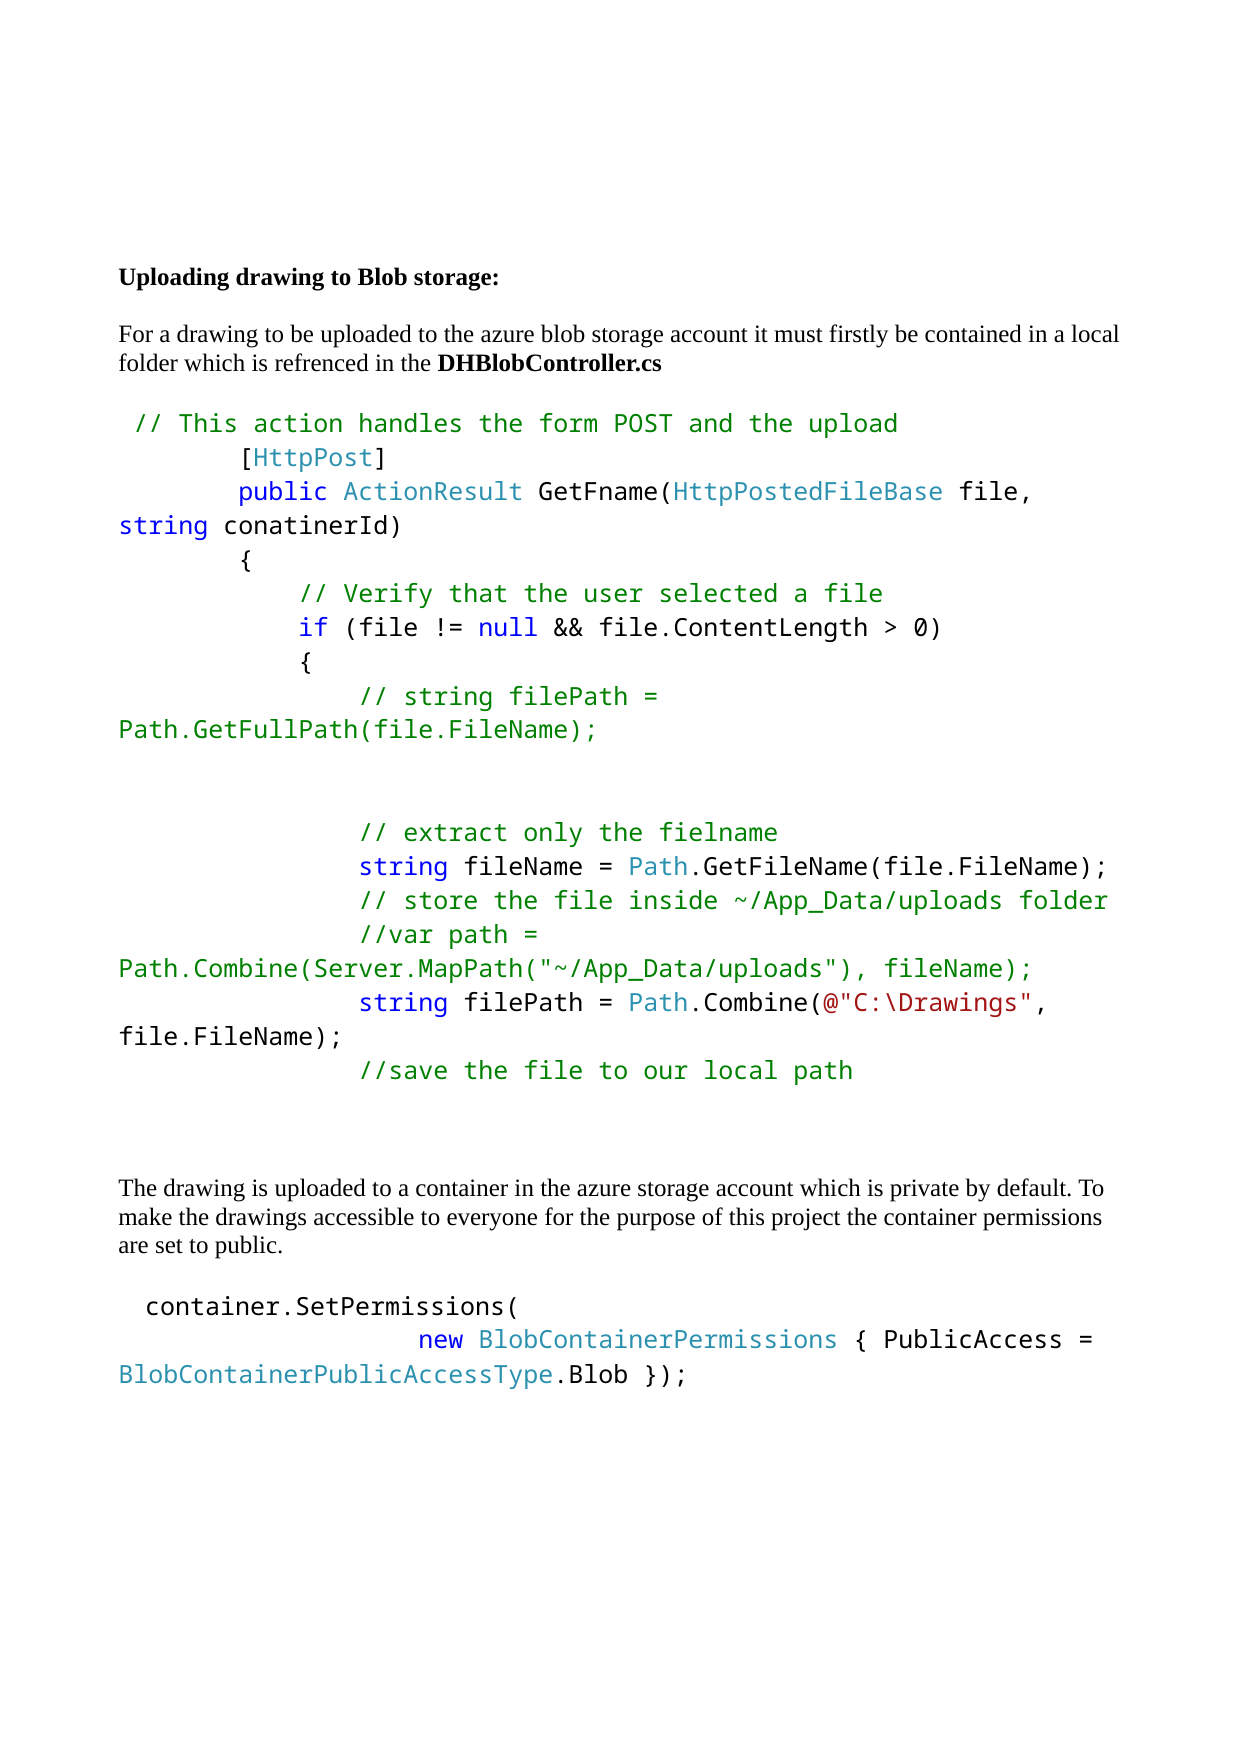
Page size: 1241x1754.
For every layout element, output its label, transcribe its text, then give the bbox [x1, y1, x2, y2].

text // Verify that the user selected a file [118, 576, 1122, 610]
text public ActionResult GetFname(HttpPostedFileBase file, string conatinerId) [118, 474, 1122, 542]
text For a drawing to be uploaded to the azure blob storage account it must firstly be contained in a local folder which is refrenced in the DHBlobController.cs [118, 319, 1122, 377]
text new BlobContainerPermissions { PublicAccess = BlobContainerPublicAccessType.Blob }); [118, 1322, 1122, 1390]
text string fileName = Path.GetFileName(file.FileName); [118, 848, 1122, 882]
text //var path = Path.Combine(Server.MapPath("~/App_Data/uploads"), fileName); [118, 917, 1122, 985]
text string filePath = Path.Combine(@"C:\Drawings", file.FileName); [118, 985, 1122, 1053]
text if (file != null && file.ContentLength > 0) [118, 610, 1122, 644]
text { [118, 644, 1122, 678]
text The drawing is uploaded to a container in the azure storage account which is private by default. To make the drawings accessible to everyone for the purpose of this project the container permissions are set to public. [118, 1173, 1122, 1259]
text // string filePath = Path.GetFullPath(file.FileName); [118, 678, 1122, 746]
text [HttpPost] [118, 440, 1122, 474]
text // extract only the fielname [118, 814, 1122, 848]
text Uploading drawing to Blob storage: [118, 262, 1122, 291]
text // store the file inside ~/App_Data/uploads folder [118, 882, 1122, 917]
text { [118, 542, 1122, 576]
text //save the file to our local path [118, 1053, 1122, 1087]
text container.SetPermissions( [118, 1288, 1122, 1322]
text // This action handles the form POST and the upload [118, 406, 1122, 440]
